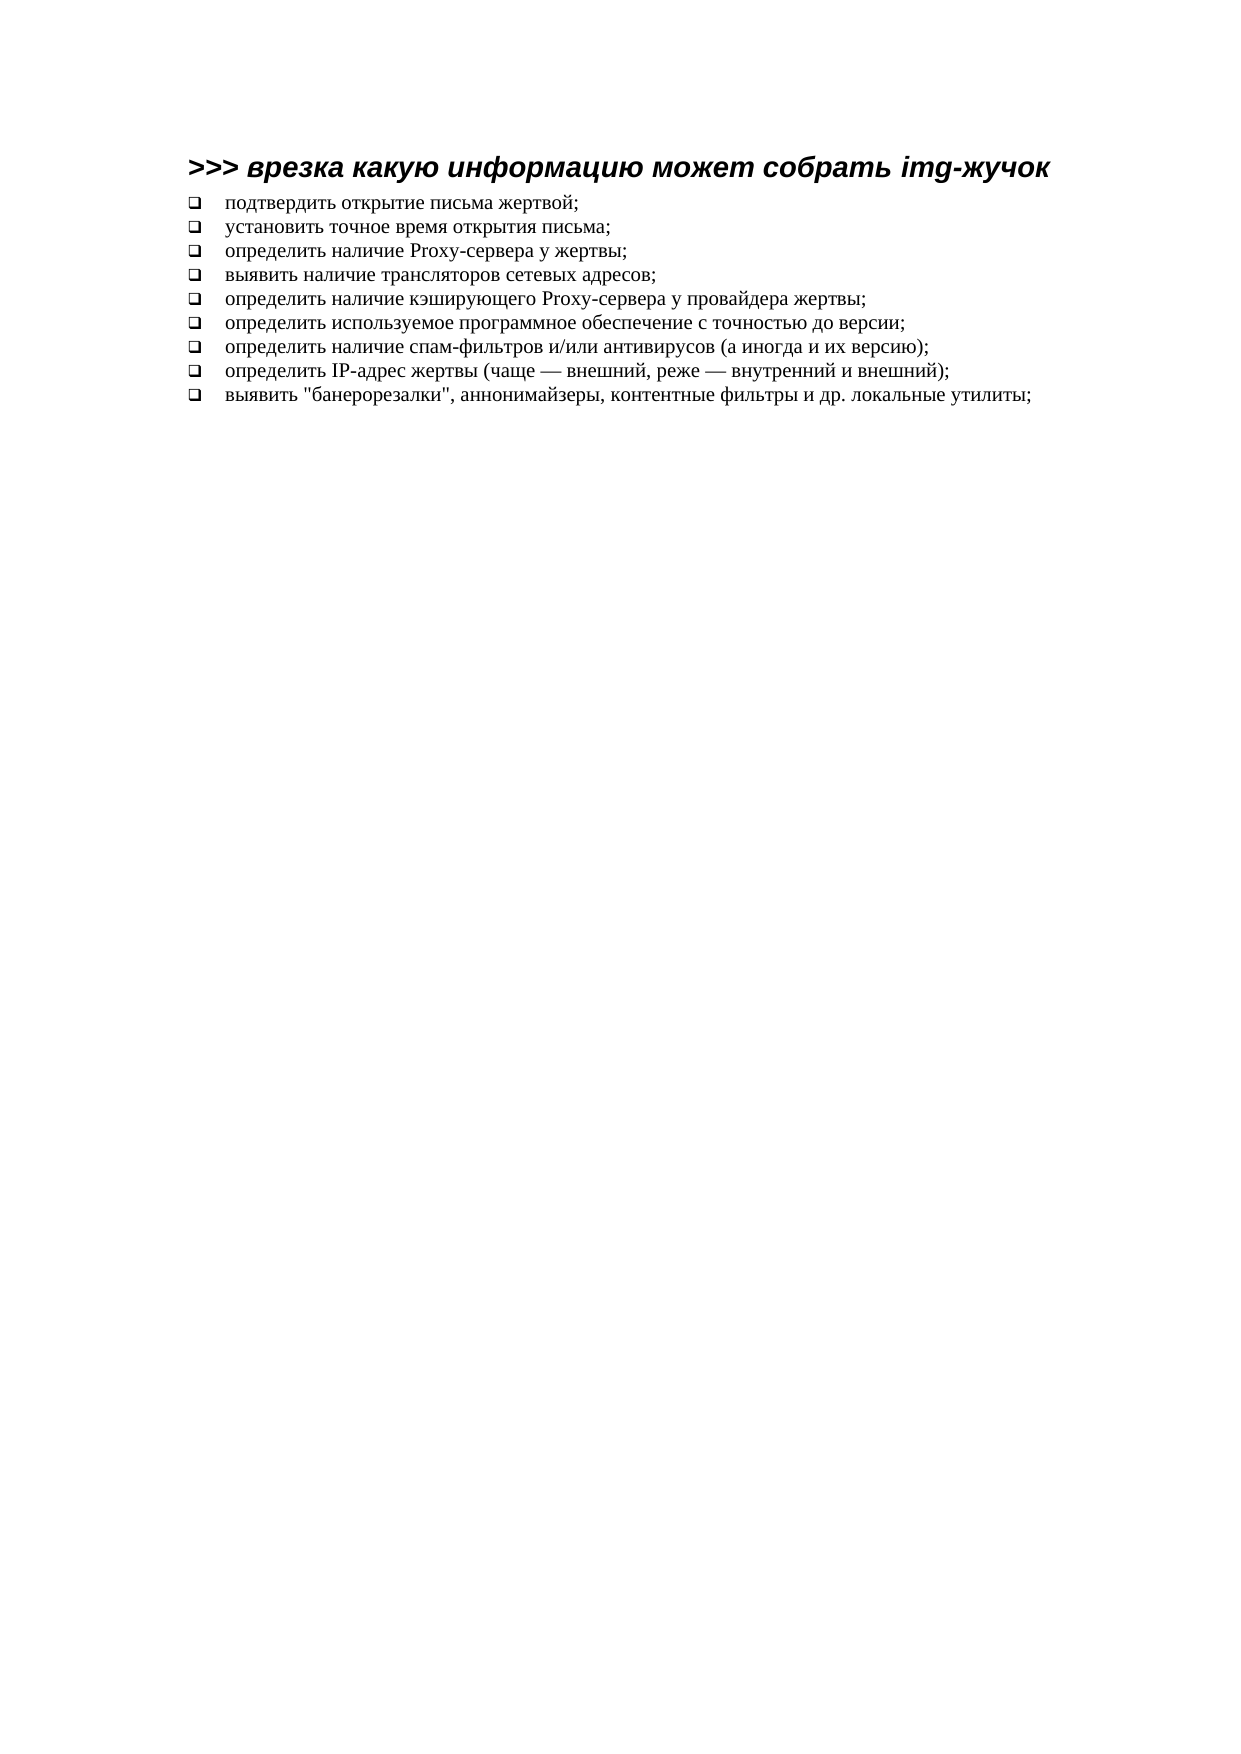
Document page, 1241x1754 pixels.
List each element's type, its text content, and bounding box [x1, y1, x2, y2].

list определить наличие спам-фильтров и/или антивирусов (а иногда и их версию); [187, 334, 1053, 358]
list установить точное время открытия письма; [187, 214, 1053, 238]
list выявить наличие трансляторов сетевых адресов; [187, 262, 1053, 286]
list определить используемое программное обеспечение с точностью до версии; [187, 310, 1053, 334]
subtitle >>> врезка какую информацию может собрать img-жучок [187, 150, 1053, 183]
list подтвердить открытие письма жертвой; [187, 190, 1053, 214]
list определить наличие Proxy-сервера у жертвы; [187, 238, 1053, 262]
list определить IP-адрес жертвы (чаще — внешний, реже — внутренний и внешний); [187, 358, 1053, 382]
list выявить "банерорезалки", аннонимайзеры, контентные фильтры и др. локальные утилиты; [187, 382, 1053, 406]
list определить наличие кэширующего Proxy-сервера у провайдера жертвы; [187, 286, 1053, 310]
